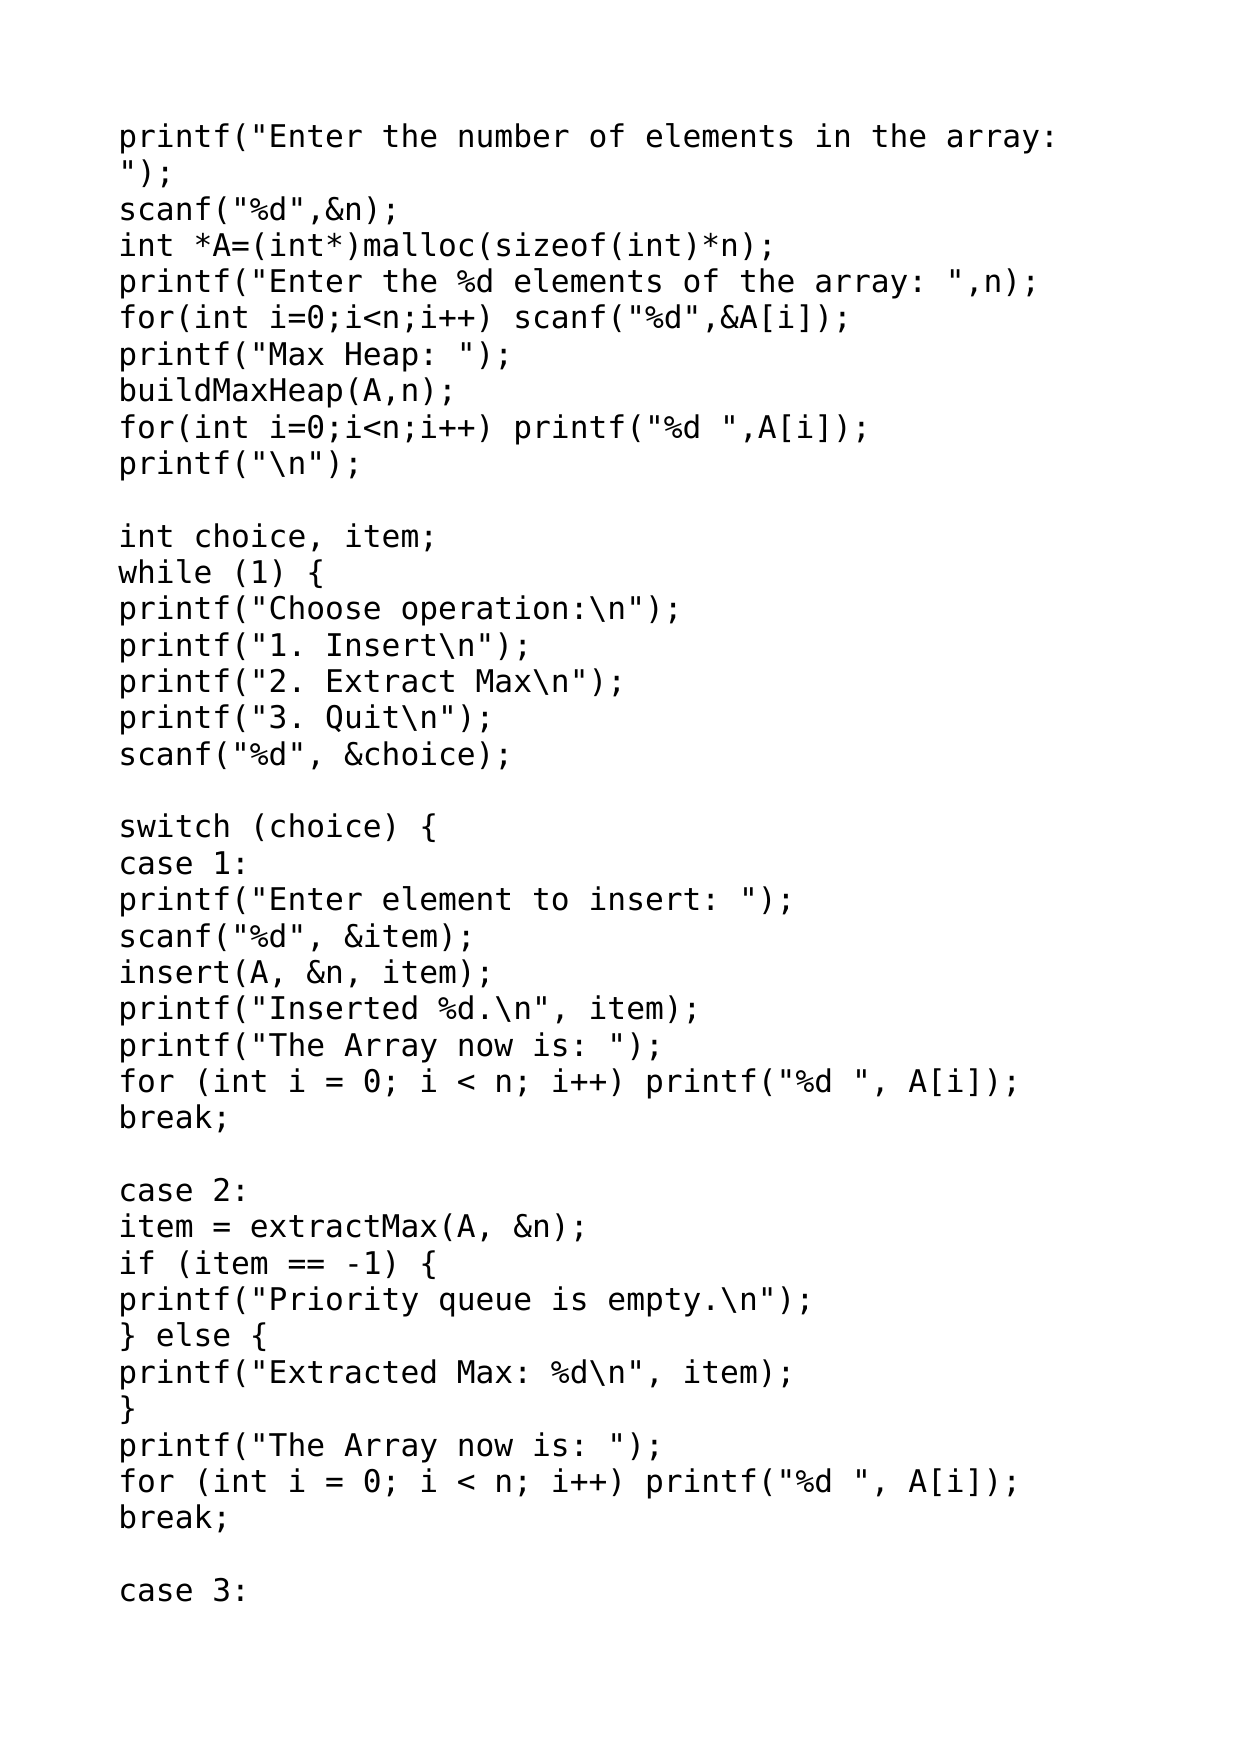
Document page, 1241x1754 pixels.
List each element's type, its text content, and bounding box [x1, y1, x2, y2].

text printf("Max Heap: "); [118, 336, 1122, 373]
text int *A=(int*)malloc(sizeof(int)*n); [118, 227, 1122, 263]
text printf("The Array now is: "); [118, 1027, 1122, 1063]
text for (int i = 0; i < n; i++) printf("%d ", A[i]); [118, 1063, 1122, 1100]
text for(int i=0;i<n;i++) printf("%d ",A[i]); [118, 409, 1122, 445]
text break; [118, 1499, 1122, 1536]
text } else { [118, 1318, 1122, 1354]
text printf("Choose operation:\n"); [118, 591, 1122, 627]
text printf("Enter the number of elements in the array: "); [118, 118, 1122, 191]
text case 3: [118, 1572, 1122, 1609]
text } [118, 1391, 1122, 1427]
text for(int i=0;i<n;i++) scanf("%d",&A[i]); [118, 300, 1122, 336]
text if (item == -1) { [118, 1245, 1122, 1281]
text insert(A, &n, item); [118, 954, 1122, 991]
text scanf("%d", &item); [118, 918, 1122, 954]
text int choice, item; [118, 518, 1122, 554]
text case 2: [118, 1172, 1122, 1209]
text scanf("%d",&n); [118, 191, 1122, 227]
text buildMaxHeap(A,n); [118, 373, 1122, 409]
text printf("2. Extract Max\n"); [118, 663, 1122, 700]
text printf("Priority queue is empty.\n"); [118, 1281, 1122, 1318]
text printf("The Array now is: "); [118, 1427, 1122, 1463]
text printf("Inserted %d.\n", item); [118, 991, 1122, 1027]
text printf("1. Insert\n"); [118, 627, 1122, 663]
text scanf("%d", &choice); [118, 736, 1122, 772]
text printf("Enter element to insert: "); [118, 882, 1122, 918]
text printf("Enter the %d elements of the array: ",n); [118, 263, 1122, 300]
text printf("\n"); [118, 445, 1122, 482]
text case 1: [118, 845, 1122, 882]
text for (int i = 0; i < n; i++) printf("%d ", A[i]); [118, 1463, 1122, 1499]
text item = extractMax(A, &n); [118, 1209, 1122, 1245]
text printf("Extracted Max: %d\n", item); [118, 1354, 1122, 1391]
text break; [118, 1100, 1122, 1136]
text switch (choice) { [118, 809, 1122, 845]
text printf("3. Quit\n"); [118, 700, 1122, 736]
text while (1) { [118, 554, 1122, 591]
